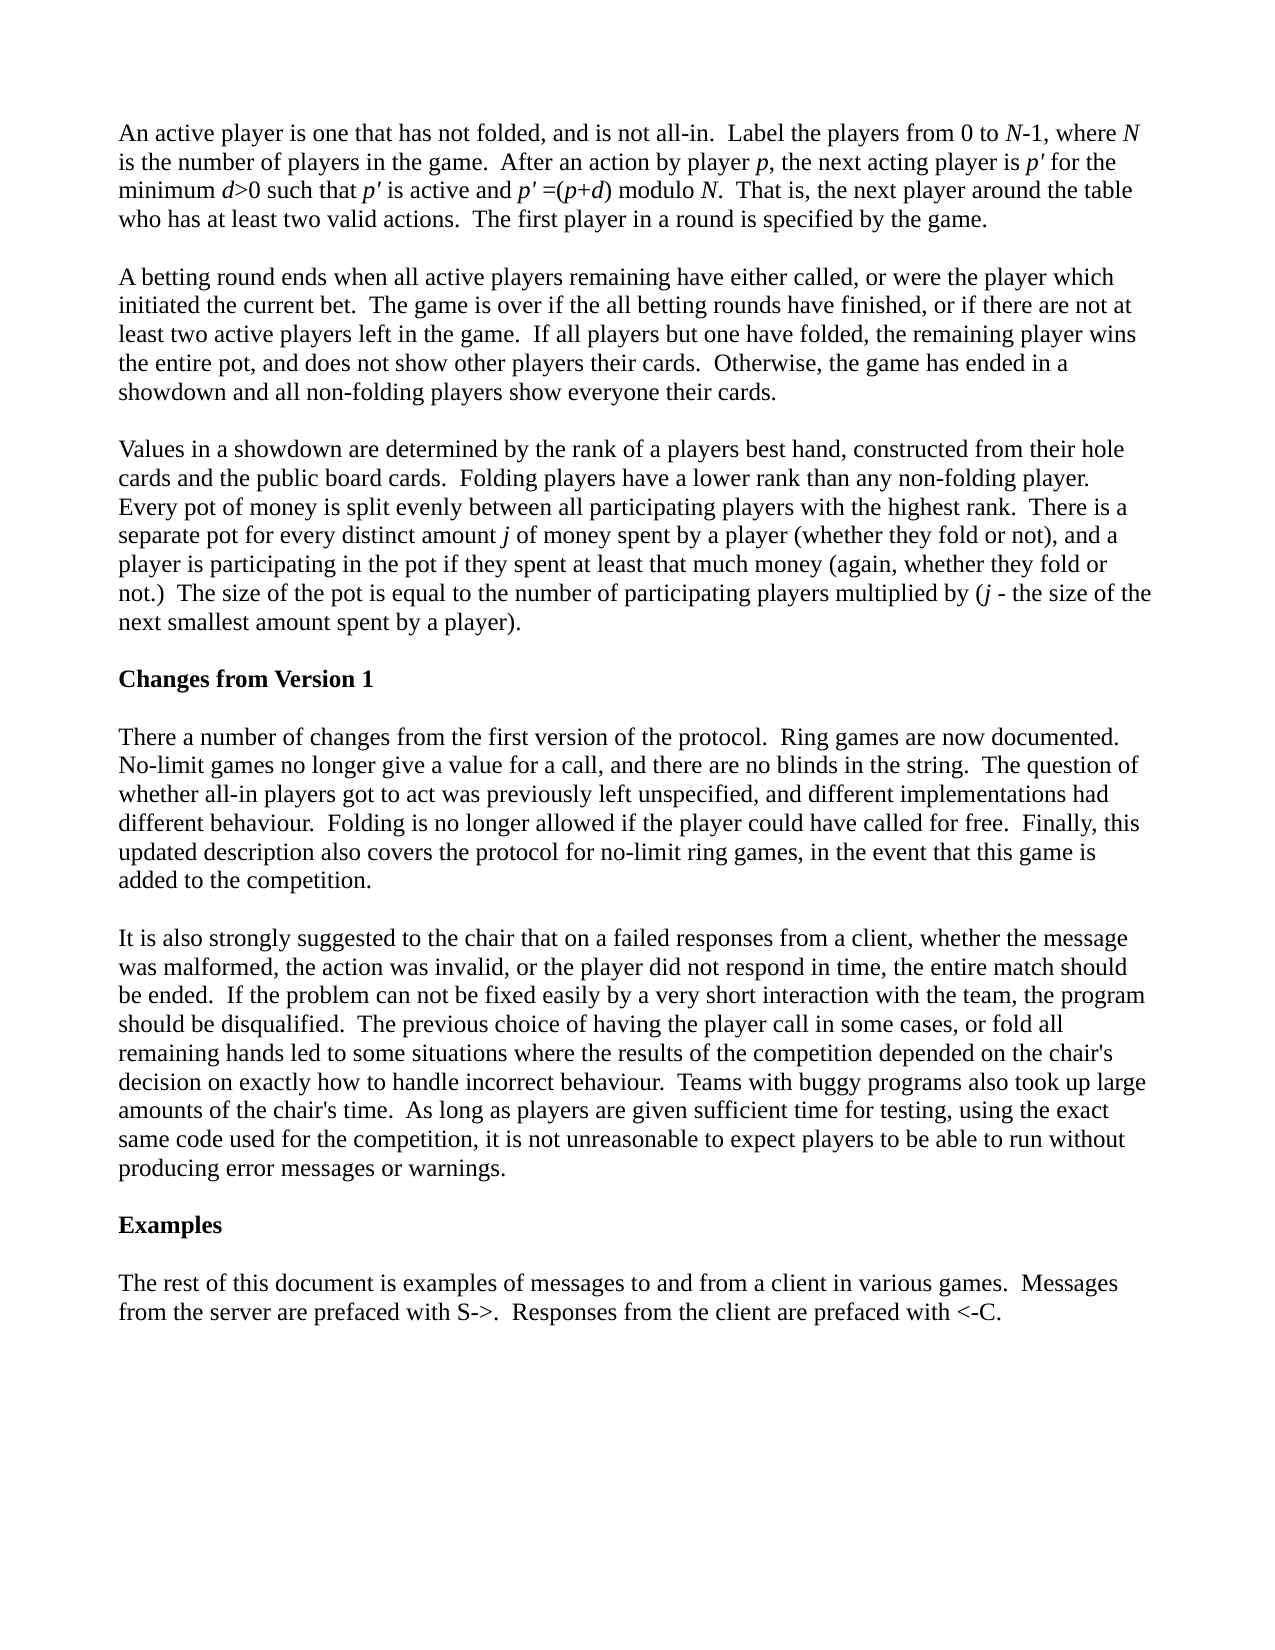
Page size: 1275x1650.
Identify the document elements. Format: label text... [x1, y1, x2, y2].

text producing error messages or warnings. [118, 1153, 1157, 1182]
text There a number of changes from the first version of the protocol. Ring games are now documented. No-limit games no longer give a value for a call, and there are no blinds in the string. The question of whether all-in players got to act was previously left unspecified, and different implementations had different behaviour. Folding is no longer allowed if the player could have called for free. Finally, this updated description also covers the protocol for no-limit ring games, in the event that this game is added to the competition. [118, 722, 1157, 894]
text The rest of this document is examples of messages to and from a client in various games. Messages from the server are prefaced with S->. Responses from the client are prefaced with <-C. [118, 1268, 1157, 1326]
text Values in a showdown are determined by the rank of a players best hand, constructed from their hole cards and the public board cards. Folding players have a lower rank than any non-folding player. Every pot of money is split evenly between all participating players with the highest rank. There is a separate pot for every distinct amount j of money spent by a player (whether they fold or not), and a player is participating in the pot if they spent at least that much money (again, whether they fold or not.) The size of the pot is equal to the number of participating players multiplied by (j - the size of the next smallest amount spent by a player). [118, 434, 1157, 636]
text It is also strongly suggested to the chair that on a failed responses from a client, whether the message was malformed, the action was invalid, or the player did not respond in time, the entire match should be ended. If the problem can not be fixed easily by a very short interaction with the team, the program should be disqualified. The previous choice of having the player call in some cases, or fold all remaining hands led to some situations where the results of the competition depended on the chair's decision on exactly how to handle incorrect behaviour. Teams with buggy programs also took up large amounts of the chair's time. As long as players are given sufficient time for testing, using the exact same code used for the competition, it is not unreasonable to expect players to be able to run without [118, 923, 1157, 1153]
text A betting round ends when all active players remaining have either called, or were the player which initiated the current bet. The game is over if the all betting rounds have finished, or if there are not at least two active players left in the game. If all players but one have folded, the remaining player wins the entire pot, and does not show other players their cards. Otherwise, the game has ended in a showdown and all non-folding players show everyone their cards. [118, 262, 1157, 406]
text An active player is one that has not folded, and is not all-in. Label the players from 0 to N-1, where N is the number of players in the game. After an action by player p, the next acting player is p' for the minimum d>0 such that p' is active and p' =(p+d) modulo N. That is, the next player around the table who has at least two valid actions. The first player in a round is specified by the game. [118, 118, 1157, 233]
text Changes from Version 1 [118, 664, 1157, 693]
text Examples [118, 1211, 1157, 1239]
